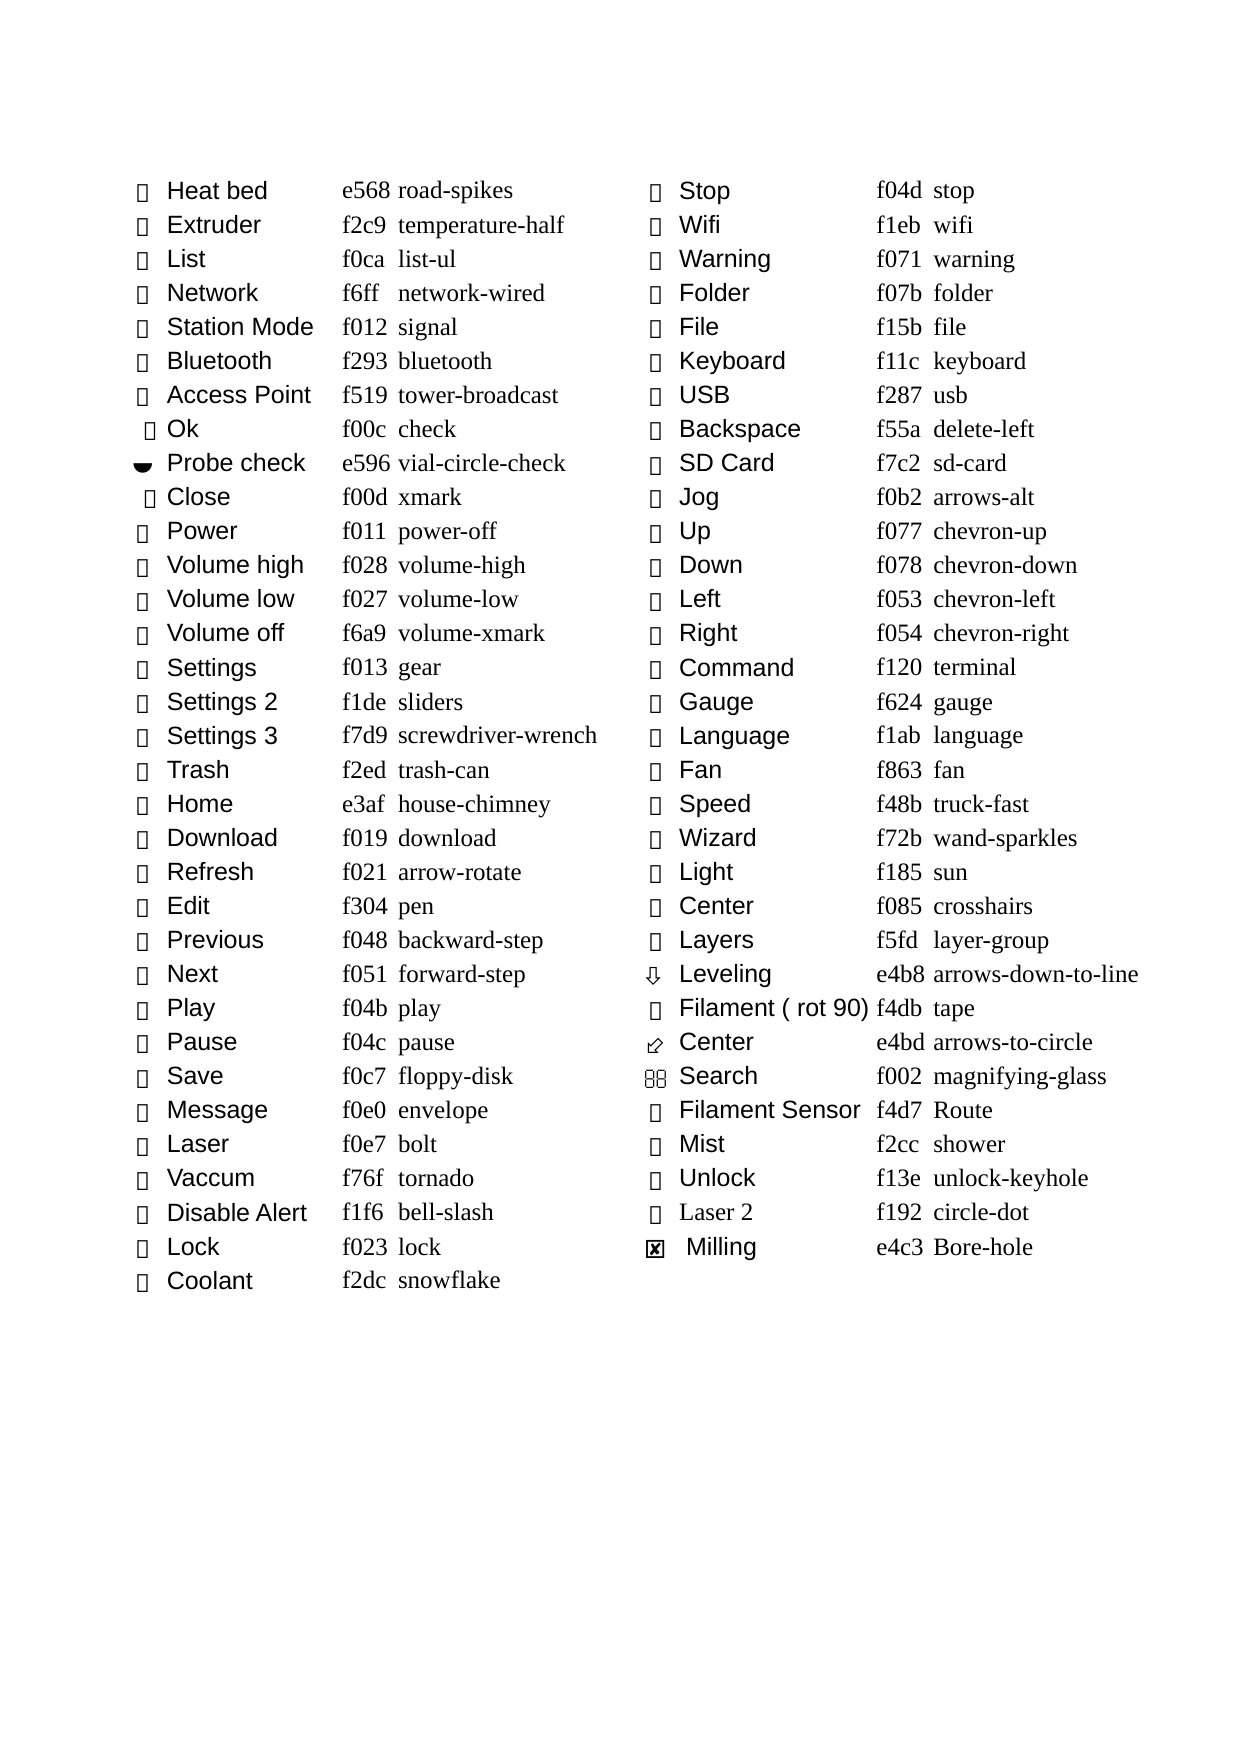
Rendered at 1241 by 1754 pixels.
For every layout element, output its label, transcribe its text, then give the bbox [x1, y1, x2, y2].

table_cell arrows-to-circle [933, 1027, 1168, 1061]
table_cell List [167, 244, 342, 278]
table_cell Save [167, 1061, 342, 1095]
table_cell chevron-up [933, 516, 1168, 550]
table_cell [602, 1095, 632, 1129]
table_cell [602, 346, 632, 380]
table_cell  [632, 448, 679, 482]
table_cell  [632, 1232, 679, 1266]
table_cell SD Card [679, 448, 876, 482]
table_cell f011 [342, 516, 398, 550]
table_cell Disable Alert [167, 1198, 342, 1232]
table_cell e4bd [876, 1027, 933, 1061]
table_cell terminal [933, 653, 1168, 687]
table_cell f013 [342, 653, 398, 687]
table_header stop [933, 176, 1168, 210]
table_cell Refresh [167, 857, 342, 891]
table_cell warning [933, 244, 1168, 278]
table_cell f078 [876, 550, 933, 584]
table_cell f077 [876, 516, 933, 550]
table_cell Wifi [679, 210, 876, 244]
table_cell Backspace [679, 414, 876, 448]
table_cell Filament Sensor [679, 1095, 876, 1129]
table_cell  [118, 1164, 167, 1197]
table_cell f0e0 [342, 1095, 398, 1129]
table_cell f2ed [342, 755, 398, 789]
table_cell Language [679, 721, 876, 755]
table_cell  [118, 482, 167, 516]
table_cell  [632, 653, 679, 687]
table_cell list-ul [398, 244, 602, 278]
table_cell  [118, 244, 167, 278]
table_cell f120 [876, 653, 933, 687]
table_cell [602, 653, 632, 687]
table_cell bluetooth [398, 346, 602, 380]
table_cell trash-can [398, 755, 602, 789]
table_cell Volume high [167, 550, 342, 584]
table_cell screwdriver-wrench [398, 721, 602, 755]
table_cell sun [933, 857, 1168, 891]
table_cell  [118, 550, 167, 584]
table_cell sd-card [933, 448, 1168, 482]
table_cell  [118, 891, 167, 925]
table_cell download [398, 823, 602, 857]
table_cell [679, 1266, 876, 1300]
table_cell f55a [876, 414, 933, 448]
table_cell  [632, 619, 679, 652]
table_cell  [632, 346, 679, 380]
table_cell Leveling [679, 959, 876, 993]
table_cell  [118, 755, 167, 789]
table_cell Bore-hole [933, 1232, 1168, 1266]
table_cell [602, 619, 632, 652]
table_cell Speed [679, 789, 876, 823]
table_cell  [118, 414, 167, 448]
table_cell File [679, 312, 876, 346]
table_cell Coolant [167, 1266, 342, 1300]
table_cell  [118, 619, 167, 652]
table_cell f07b [876, 278, 933, 312]
table_cell [602, 584, 632, 618]
table_cell layer-group [933, 925, 1168, 959]
table_cell [602, 755, 632, 789]
table_cell arrow-rotate [398, 857, 602, 891]
table_cell  [118, 448, 167, 482]
table_cell Jog [679, 482, 876, 516]
table_cell [602, 380, 632, 414]
table_cell f1eb [876, 210, 933, 244]
table_cell [602, 550, 632, 584]
table_cell f0e7 [342, 1129, 398, 1163]
table_cell Center [679, 891, 876, 925]
table_cell  [118, 721, 167, 755]
table_cell f2dc [342, 1266, 398, 1300]
table_cell f6ff [342, 278, 398, 312]
table_cell  [632, 1061, 679, 1095]
table_cell f13e [876, 1164, 933, 1197]
table_cell f002 [876, 1061, 933, 1095]
table_cell gear [398, 653, 602, 687]
table_cell f185 [876, 857, 933, 891]
table_header  [632, 176, 679, 210]
table_cell  [118, 516, 167, 550]
table_cell  [118, 823, 167, 857]
table_cell e4b8 [876, 959, 933, 993]
table_cell f7d9 [342, 721, 398, 755]
table_cell keyboard [933, 346, 1168, 380]
table_cell Edit [167, 891, 342, 925]
table_cell usb [933, 380, 1168, 414]
table_cell f04b [342, 993, 398, 1027]
table_cell  [118, 1027, 167, 1061]
table_cell network-wired [398, 278, 602, 312]
table_cell  [632, 414, 679, 448]
table_cell e3af [342, 789, 398, 823]
table_cell f1ab [876, 721, 933, 755]
table_cell f027 [342, 584, 398, 618]
table_cell Pause [167, 1027, 342, 1061]
table_cell wifi [933, 210, 1168, 244]
table_cell USB [679, 380, 876, 414]
table_cell [602, 721, 632, 755]
table_cell play [398, 993, 602, 1027]
table_cell Volume low [167, 584, 342, 618]
table_header f04d [876, 176, 933, 210]
table_cell  [632, 1164, 679, 1197]
table_header Heat bed [167, 176, 342, 210]
table_cell [602, 1164, 632, 1197]
table_cell [602, 959, 632, 993]
table_cell fan [933, 755, 1168, 789]
table_cell Settings [167, 653, 342, 687]
table_header Stop [679, 176, 876, 210]
table_cell [602, 210, 632, 244]
table_cell Vaccum [167, 1164, 342, 1197]
table_cell f863 [876, 755, 933, 789]
table_cell f053 [876, 584, 933, 618]
table_cell [602, 823, 632, 857]
table_cell [602, 1266, 632, 1300]
table_cell Trash [167, 755, 342, 789]
table_cell  [632, 584, 679, 618]
table_cell [602, 1198, 632, 1232]
table_cell f287 [876, 380, 933, 414]
table_cell Settings 2 [167, 687, 342, 721]
table_cell Ok [167, 414, 342, 448]
table_cell  [632, 380, 679, 414]
table_cell xmark [398, 482, 602, 516]
table_cell bell-slash [398, 1198, 602, 1232]
table_cell language [933, 721, 1168, 755]
table_cell Filament ( rot 90) [679, 993, 876, 1027]
table_cell chevron-down [933, 550, 1168, 584]
table_cell volume-xmark [398, 619, 602, 652]
table_cell f048 [342, 925, 398, 959]
table_cell [602, 482, 632, 516]
table_cell f11c [876, 346, 933, 380]
table_cell f023 [342, 1232, 398, 1266]
table_cell  [632, 278, 679, 312]
table_cell file [933, 312, 1168, 346]
table_cell [602, 789, 632, 823]
table_cell f2cc [876, 1129, 933, 1163]
table_cell Probe check [167, 448, 342, 482]
table_cell  [632, 244, 679, 278]
table_cell Previous [167, 925, 342, 959]
table_cell vial-circle-check [398, 448, 602, 482]
table_cell f48b [876, 789, 933, 823]
table_cell  [632, 823, 679, 857]
table_cell Close [167, 482, 342, 516]
table_cell f028 [342, 550, 398, 584]
table_cell  [118, 857, 167, 891]
table_cell [602, 244, 632, 278]
table_cell  [118, 346, 167, 380]
table_header e568 [342, 176, 398, 210]
table_cell delete-left [933, 414, 1168, 448]
table_cell [602, 1027, 632, 1061]
table_cell  [632, 857, 679, 891]
table_cell Access Point [167, 380, 342, 414]
table_cell Home [167, 789, 342, 823]
table_cell f293 [342, 346, 398, 380]
table_header [602, 176, 632, 210]
table_cell Laser 2 [679, 1198, 876, 1232]
table_cell  [118, 312, 167, 346]
table_cell magnifying-glass [933, 1061, 1168, 1095]
table_cell tornado [398, 1164, 602, 1197]
table_cell f76f [342, 1164, 398, 1197]
table_cell pause [398, 1027, 602, 1061]
table_cell  [632, 891, 679, 925]
table_cell [602, 278, 632, 312]
table_cell f72b [876, 823, 933, 857]
table_cell  [118, 687, 167, 721]
table_cell Wizard [679, 823, 876, 857]
table_cell Extruder [167, 210, 342, 244]
table_cell lock [398, 1232, 602, 1266]
table_cell envelope [398, 1095, 602, 1129]
table_cell Milling [679, 1232, 876, 1266]
table_cell  [118, 1061, 167, 1095]
table_cell circle-dot [933, 1198, 1168, 1232]
table_cell chevron-right [933, 619, 1168, 652]
table_cell Light [679, 857, 876, 891]
table_cell  [632, 550, 679, 584]
table_cell [602, 1232, 632, 1266]
table_cell [602, 516, 632, 550]
table_cell tape [933, 993, 1168, 1027]
table_cell  [632, 755, 679, 789]
table_cell [602, 414, 632, 448]
table_cell Command [679, 653, 876, 687]
table_cell [933, 1266, 1168, 1300]
table_cell backward-step [398, 925, 602, 959]
table_cell Message [167, 1095, 342, 1129]
table_cell gauge [933, 687, 1168, 721]
table_cell Station Mode [167, 312, 342, 346]
table_cell [602, 925, 632, 959]
table_cell  [632, 210, 679, 244]
table_cell  [632, 1095, 679, 1129]
table_cell Warning [679, 244, 876, 278]
table_cell pen [398, 891, 602, 925]
table_cell Fan [679, 755, 876, 789]
table_cell f304 [342, 891, 398, 925]
table_cell [602, 687, 632, 721]
table_cell  [118, 380, 167, 414]
table_cell  [118, 584, 167, 618]
table_cell  [632, 1198, 679, 1232]
table_cell folder [933, 278, 1168, 312]
table_cell signal [398, 312, 602, 346]
table_cell  [118, 1266, 167, 1300]
table_cell [876, 1266, 933, 1300]
table_cell  [632, 516, 679, 550]
table_cell  [632, 1129, 679, 1163]
table_cell  [118, 653, 167, 687]
table_cell unlock-keyhole [933, 1164, 1168, 1197]
table_cell Laser [167, 1129, 342, 1163]
table_cell Settings 3 [167, 721, 342, 755]
table_cell [602, 891, 632, 925]
table_cell f071 [876, 244, 933, 278]
table_cell f0c7 [342, 1061, 398, 1095]
table_cell Bluetooth [167, 346, 342, 380]
table_cell  [632, 721, 679, 755]
table_cell Power [167, 516, 342, 550]
table_cell truck-fast [933, 789, 1168, 823]
table_cell chevron-left [933, 584, 1168, 618]
table_cell [602, 312, 632, 346]
table_cell [602, 1061, 632, 1095]
table_cell f4db [876, 993, 933, 1027]
table_cell Download [167, 823, 342, 857]
table_cell [602, 993, 632, 1027]
table_cell Volume off [167, 619, 342, 652]
table_cell f0b2 [876, 482, 933, 516]
table_cell Mist [679, 1129, 876, 1163]
table_cell floppy-disk [398, 1061, 602, 1095]
table_cell  [632, 993, 679, 1027]
table_cell wand-sparkles [933, 823, 1168, 857]
table_cell [602, 448, 632, 482]
table_cell f04c [342, 1027, 398, 1061]
table_cell Network [167, 278, 342, 312]
table_cell house-chimney [398, 789, 602, 823]
table_cell Up [679, 516, 876, 550]
table_cell Next [167, 959, 342, 993]
table_cell  [118, 925, 167, 959]
table_cell f00d [342, 482, 398, 516]
table_cell check [398, 414, 602, 448]
table_cell f0ca [342, 244, 398, 278]
table_cell [602, 1129, 632, 1163]
table_header road-spikes [398, 176, 602, 210]
table_cell [632, 1266, 679, 1300]
table_cell  [632, 789, 679, 823]
table_cell Search [679, 1061, 876, 1095]
table_cell e596 [342, 448, 398, 482]
table_cell [602, 857, 632, 891]
table_cell  [118, 1095, 167, 1129]
table_cell shower [933, 1129, 1168, 1163]
table_cell e4c3 [876, 1232, 933, 1266]
table_cell Unlock [679, 1164, 876, 1197]
table_cell  [118, 278, 167, 312]
table_cell  [632, 687, 679, 721]
table_header  [118, 176, 167, 210]
table_cell f051 [342, 959, 398, 993]
table_cell Layers [679, 925, 876, 959]
table_cell Keyboard [679, 346, 876, 380]
table_cell f5fd [876, 925, 933, 959]
table_cell power-off [398, 516, 602, 550]
table_cell f7c2 [876, 448, 933, 482]
table_cell Right [679, 619, 876, 652]
table_cell forward-step [398, 959, 602, 993]
table_cell f00c [342, 414, 398, 448]
table_cell Gauge [679, 687, 876, 721]
table_cell  [118, 1198, 167, 1232]
table_cell snowflake [398, 1266, 602, 1300]
table_cell f1de [342, 687, 398, 721]
table_cell f192 [876, 1198, 933, 1232]
table_cell crosshairs [933, 891, 1168, 925]
table_cell f519 [342, 380, 398, 414]
table_cell  [118, 1129, 167, 1163]
table_cell  [632, 1027, 679, 1061]
table_cell Center [679, 1027, 876, 1061]
table_cell Route [933, 1095, 1168, 1129]
table_cell sliders [398, 687, 602, 721]
table_cell Down [679, 550, 876, 584]
table_cell f021 [342, 857, 398, 891]
table_cell tower-broadcast [398, 380, 602, 414]
table_cell  [632, 312, 679, 346]
table_cell  [118, 993, 167, 1027]
table_cell  [118, 959, 167, 993]
table_cell volume-low [398, 584, 602, 618]
table_cell f019 [342, 823, 398, 857]
table_cell Left [679, 584, 876, 618]
table_cell bolt [398, 1129, 602, 1163]
table_cell  [632, 959, 679, 993]
table_cell  [118, 210, 167, 244]
table_cell  [632, 925, 679, 959]
table_cell f2c9 [342, 210, 398, 244]
table_cell arrows-alt [933, 482, 1168, 516]
table_cell f4d7 [876, 1095, 933, 1129]
table_cell Lock [167, 1232, 342, 1266]
table_cell  [118, 789, 167, 823]
table_cell f085 [876, 891, 933, 925]
table_cell Play [167, 993, 342, 1027]
table_cell f012 [342, 312, 398, 346]
table_cell f6a9 [342, 619, 398, 652]
table_cell Folder [679, 278, 876, 312]
table_cell f624 [876, 687, 933, 721]
table_cell f15b [876, 312, 933, 346]
table_cell arrows-down-to-line [933, 959, 1168, 993]
table_cell  [118, 1232, 167, 1266]
table_cell  [632, 482, 679, 516]
table_cell volume-high [398, 550, 602, 584]
table_cell temperature-half [398, 210, 602, 244]
table_cell f1f6 [342, 1198, 398, 1232]
table_cell f054 [876, 619, 933, 652]
